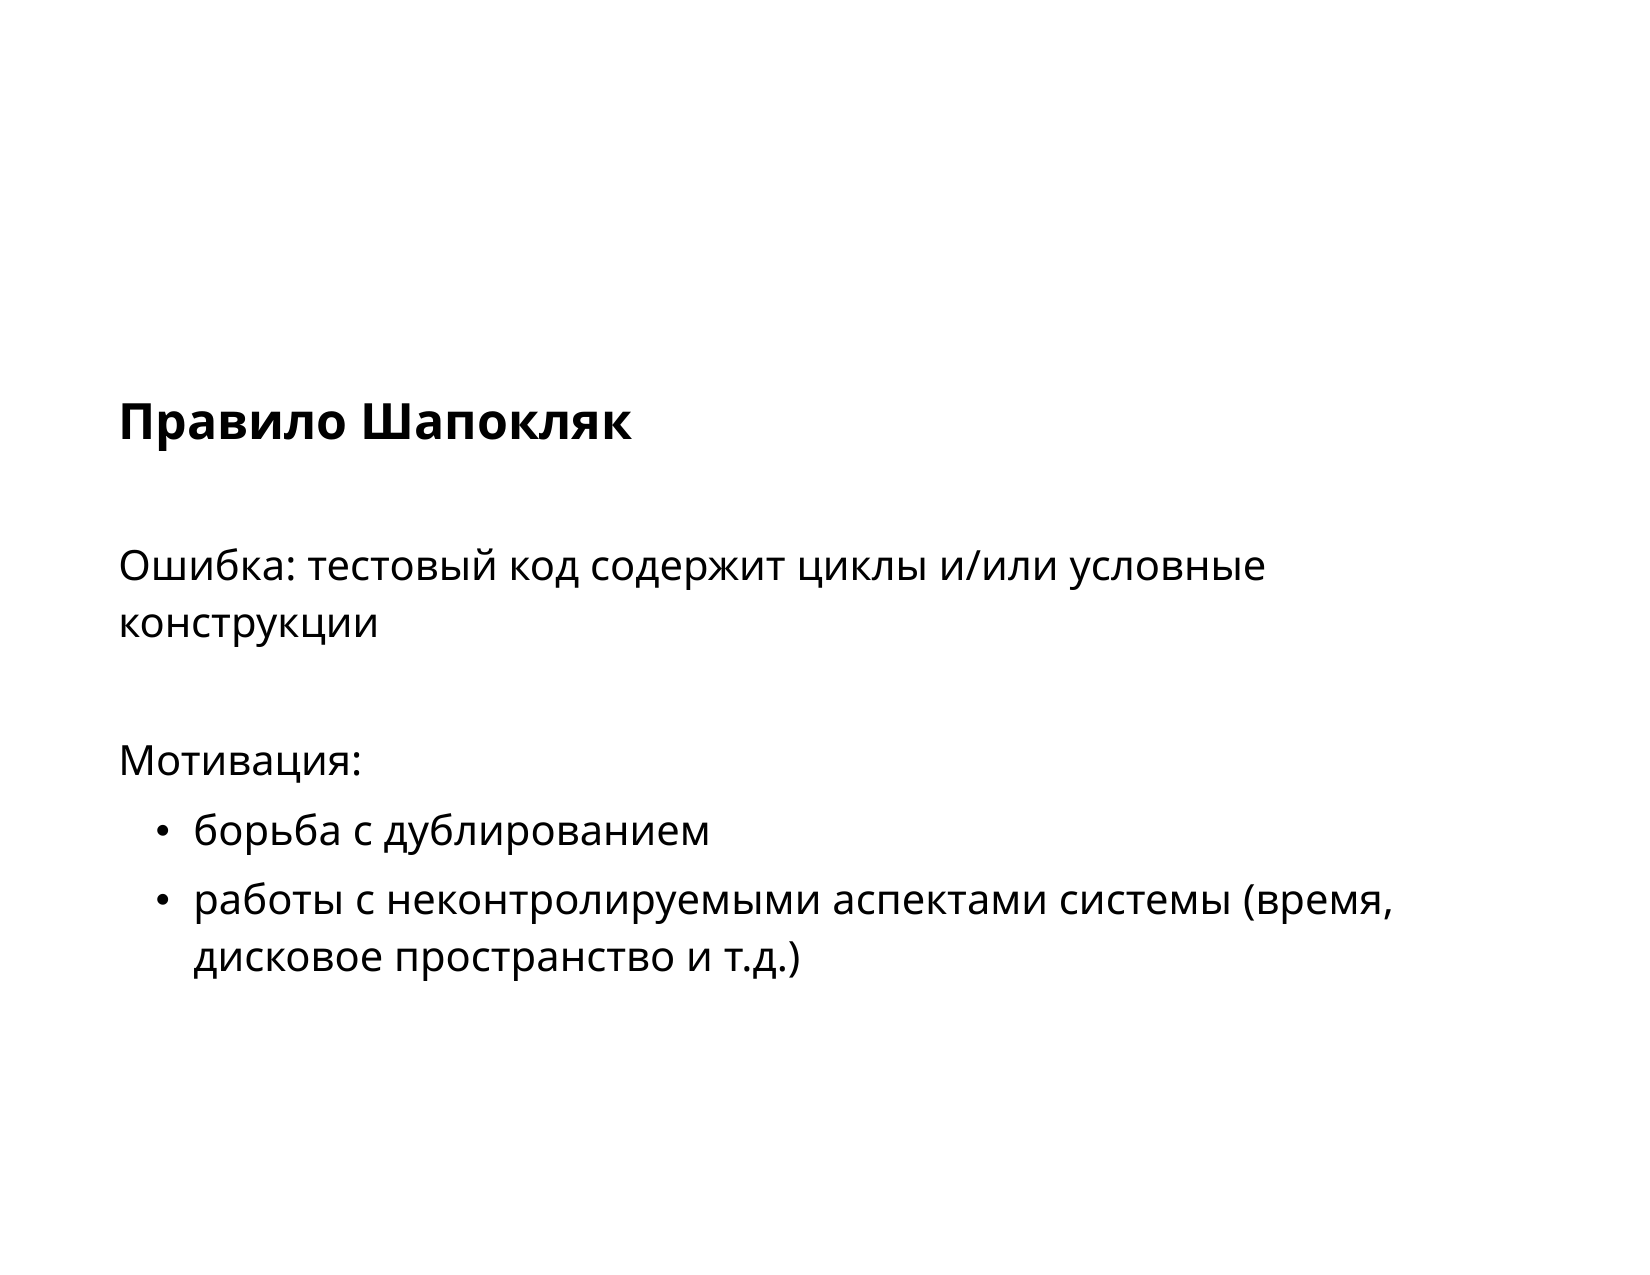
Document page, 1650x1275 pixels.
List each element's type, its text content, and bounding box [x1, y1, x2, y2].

list работы с неконтролируемыми аспектами системы (время, дисковое пространство и т.д.) [156, 869, 1532, 983]
text Мотивация: [118, 731, 1532, 788]
subtitle Правило Шапокляк [118, 386, 1532, 454]
text Ошибка: тестовый код содержит циклы и/или условные конструкции [118, 536, 1532, 649]
list борьба с дублированием [156, 800, 1532, 857]
